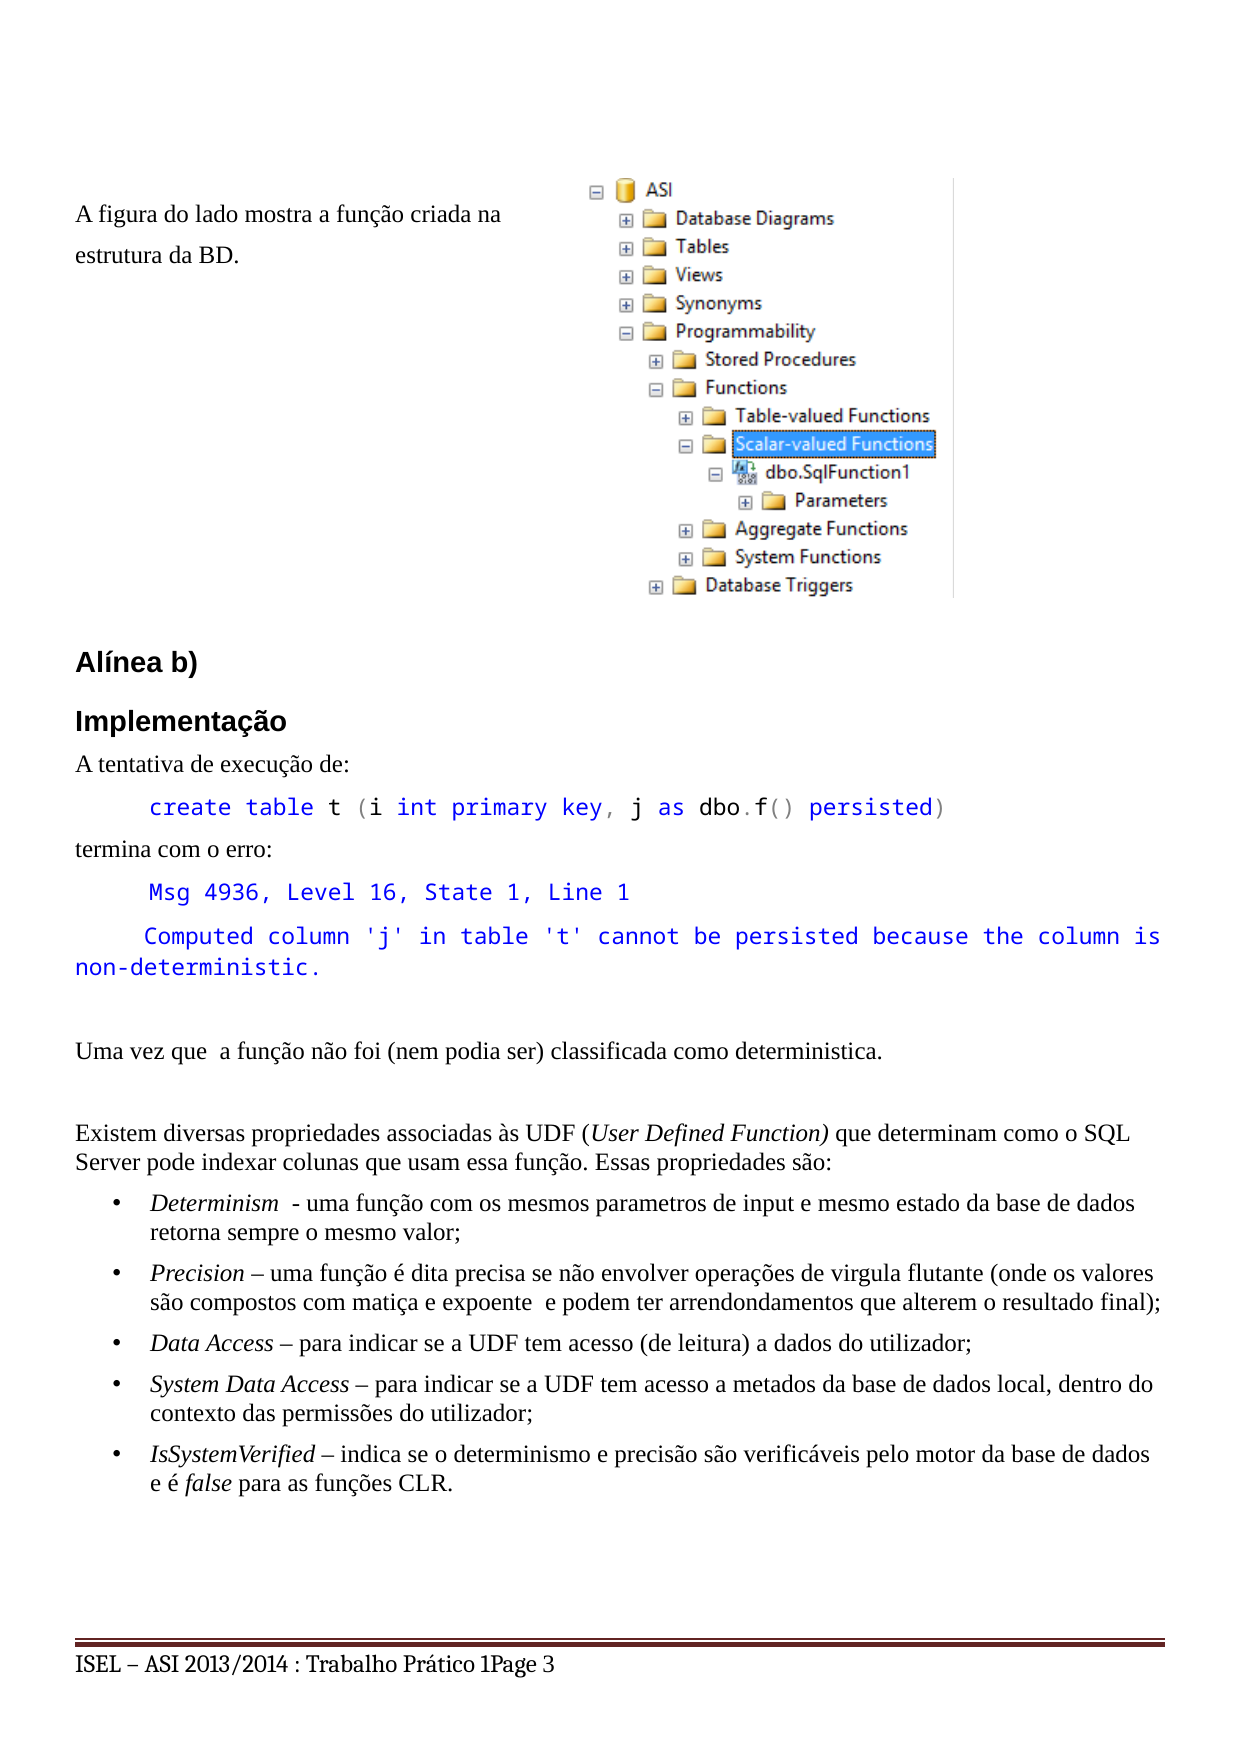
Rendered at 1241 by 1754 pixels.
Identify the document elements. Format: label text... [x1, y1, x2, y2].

text estrutura da BD. [75, 240, 585, 269]
text termina com o erro: [75, 834, 1165, 863]
list Precision – uma função é dita precisa se não envolver operações de virgula flutante (onde os valores são compostos com matiça e expoente e podem ter arrendondamentos que alterem o resultado final); [112, 1258, 1165, 1316]
subtitle Alínea b) [75, 645, 1165, 678]
list Determinism - uma função com os mesmos parametros de input e mesmo estado da base de dados retorna sempre o mesmo valor; [112, 1188, 1165, 1246]
text Existem diversas propriedades associadas às UDF (User Defined Function) que determinam como o SQL Server pode indexar colunas que usam essa função. Essas propriedades são: [75, 1118, 1165, 1176]
subtitle Implementação [75, 703, 1165, 737]
list Data Access – para indicar se a UDF tem acesso (de leitura) a dados do utilizador; [112, 1328, 1165, 1357]
text [954, 240, 1165, 269]
text Msg 4936, Level 16, State 1, Line 1 [149, 876, 1165, 907]
text A tentativa de execução de: [75, 749, 1165, 778]
picture [585, 178, 954, 598]
text Uma vez que a função não foi (nem podia ser) classificada como deterministica. [75, 1036, 1165, 1064]
text [954, 199, 1165, 227]
list IsSystemVerified – indica se o determinismo e precisão são verificáveis pelo motor da base de dados e é false para as funções CLR. [112, 1439, 1165, 1497]
text Computed column 'j' in table 't' cannot be persisted because the column is non-deterministic. [75, 919, 1165, 982]
text create table t (i int primary key, j as dbo.f() persisted) [149, 791, 1165, 822]
list System Data Access – para indicar se a UDF tem acesso a metados da base de dados local, dentro do contexto das permissões do utilizador; [112, 1369, 1165, 1427]
text A figura do lado mostra a função criada na [75, 199, 585, 227]
